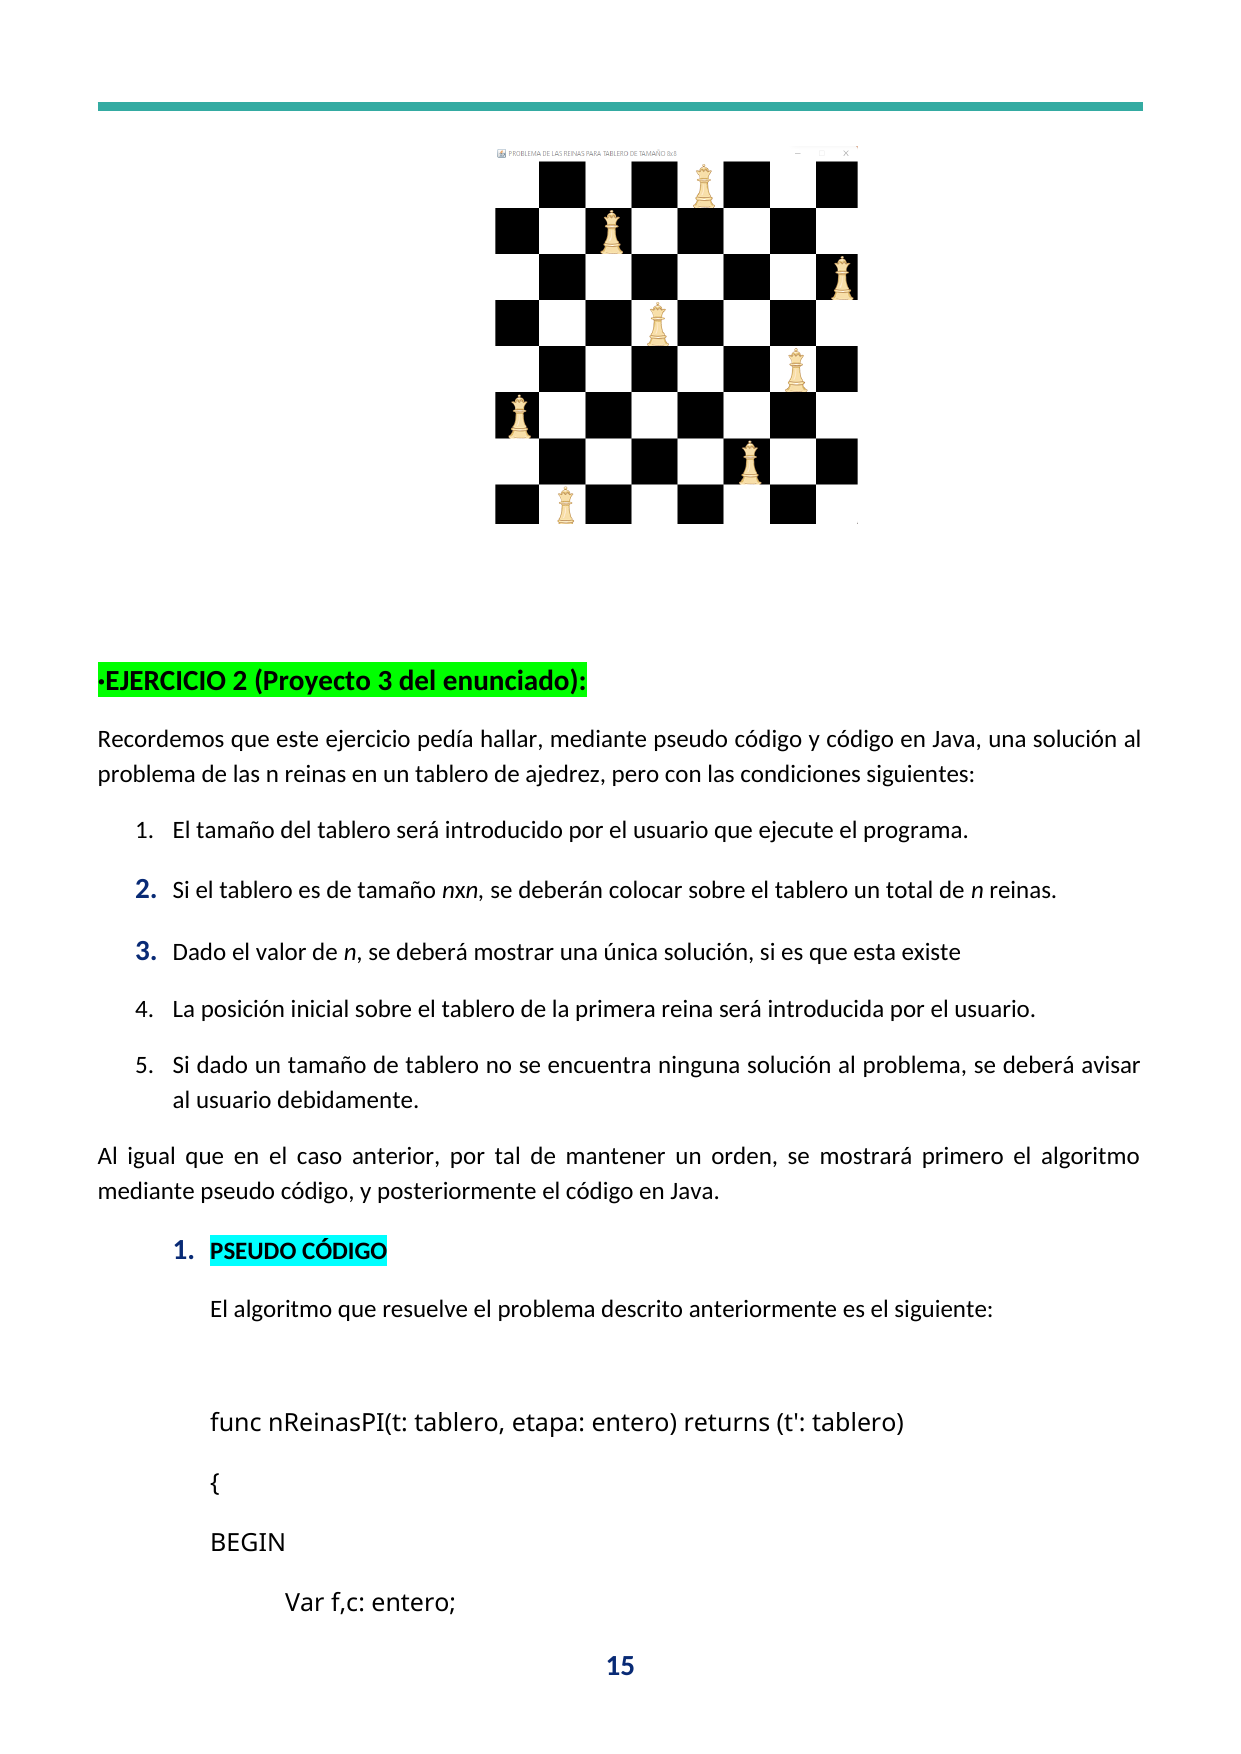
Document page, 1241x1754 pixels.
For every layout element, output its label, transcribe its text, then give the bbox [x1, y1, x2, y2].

list El algoritmo que resuelve el problema descrito anteriormente es el siguiente: [210, 1293, 1143, 1323]
text Recordemos que este ejercicio pedía hallar, mediante pseudo código y código en Java, una solución al problema de las n reinas en un tablero de ajedrez, pero con las condiciones siguientes: [97, 723, 1143, 789]
list { [210, 1464, 1143, 1499]
list Si el tablero es de tamaño nxn, se deberán colocar sobre el tablero un total de n reinas. [135, 870, 1143, 906]
list BEGIN [210, 1524, 1143, 1559]
list Dado el valor de n, se deberá mostrar una única solución, si es que esta existe [135, 932, 1143, 967]
list Var f,c: entero; [210, 1584, 1143, 1619]
text ·EJERCICIO 2 (Proyecto 3 del enunciado): [97, 662, 1143, 697]
list El tamaño del tablero será introducido por el usuario que ejecute el programa. [135, 814, 1143, 845]
text Al igual que en el caso anterior, por tal de mantener un orden, se mostrará primero el algoritmo mediante pseudo código, y posteriormente el código en Java. [97, 1140, 1143, 1206]
list Si dado un tamaño de tablero no se encuentra ninguna solución al problema, se deberá avisar al usuario debidamente. [135, 1049, 1143, 1115]
list func nReinasPI(t: tablero, etapa: entero) returns (t': tablero) [210, 1404, 1143, 1439]
list PSEUDO CÓDIGO [172, 1231, 1143, 1267]
list La posición inicial sobre el tablero de la primera reina será introducida por el usuario. [135, 994, 1143, 1024]
